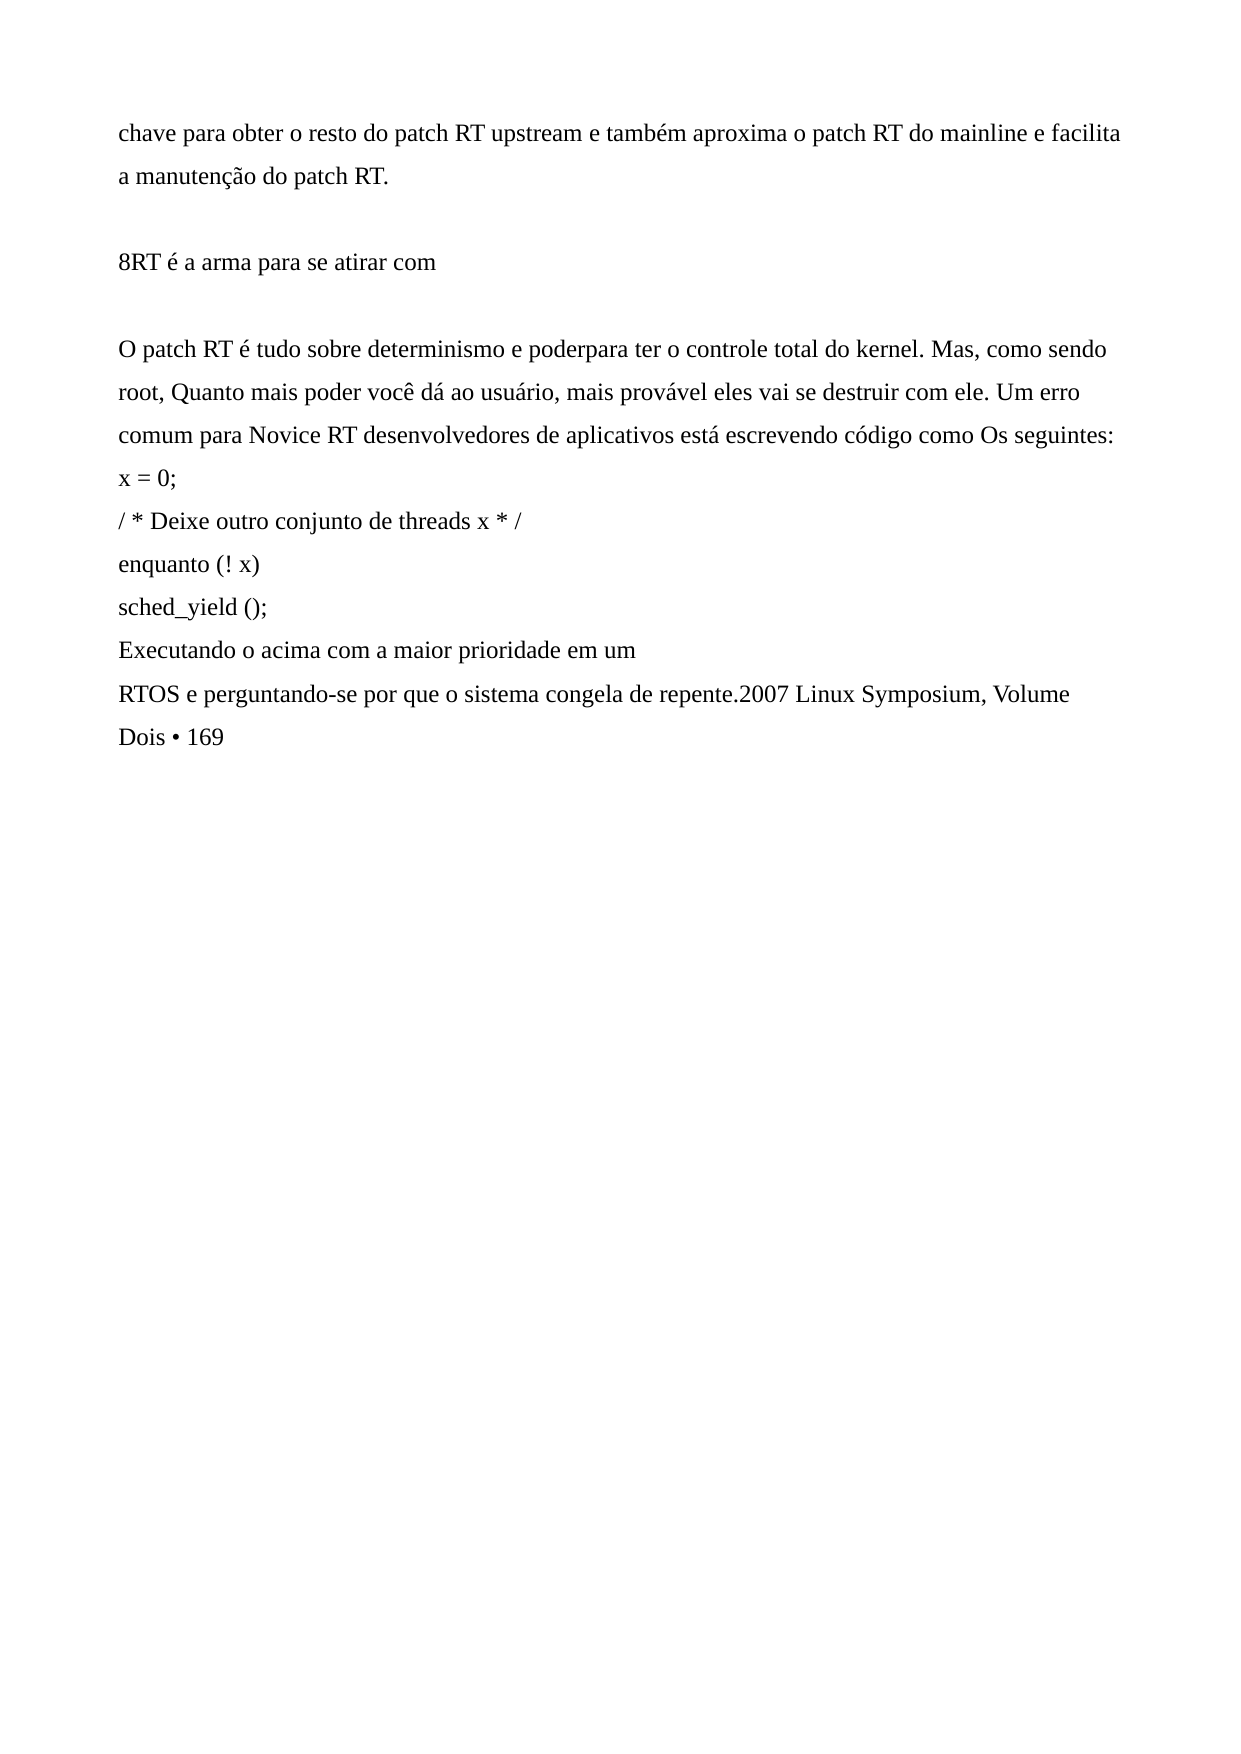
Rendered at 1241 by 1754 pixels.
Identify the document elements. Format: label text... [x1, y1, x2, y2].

text chave para obter o resto do patch RT upstream e também aproxima o patch RT do mainline e facilita a manutenção do patch RT. [118, 118, 1122, 190]
text O patch RT é tudo sobre determinismo e poderpara ter o controle total do kernel. Mas, como sendo root, Quanto mais poder você dá ao usuário, mais provável eles vai se destruir com ele. Um erro comum para Novice RT desenvolvedores de aplicativos está escrevendo código como Os seguintes: x = 0; / * Deixe outro conjunto de threads x * / enquanto (! x) sched_yield (); Executando o acima com a maior prioridade em um RTOS e perguntando-se por que o sistema congela de repente.2007 Linux Symposium, Volume Dois • 169 [118, 291, 1122, 751]
text 8RT é a arma para se atirar com [118, 247, 1122, 276]
